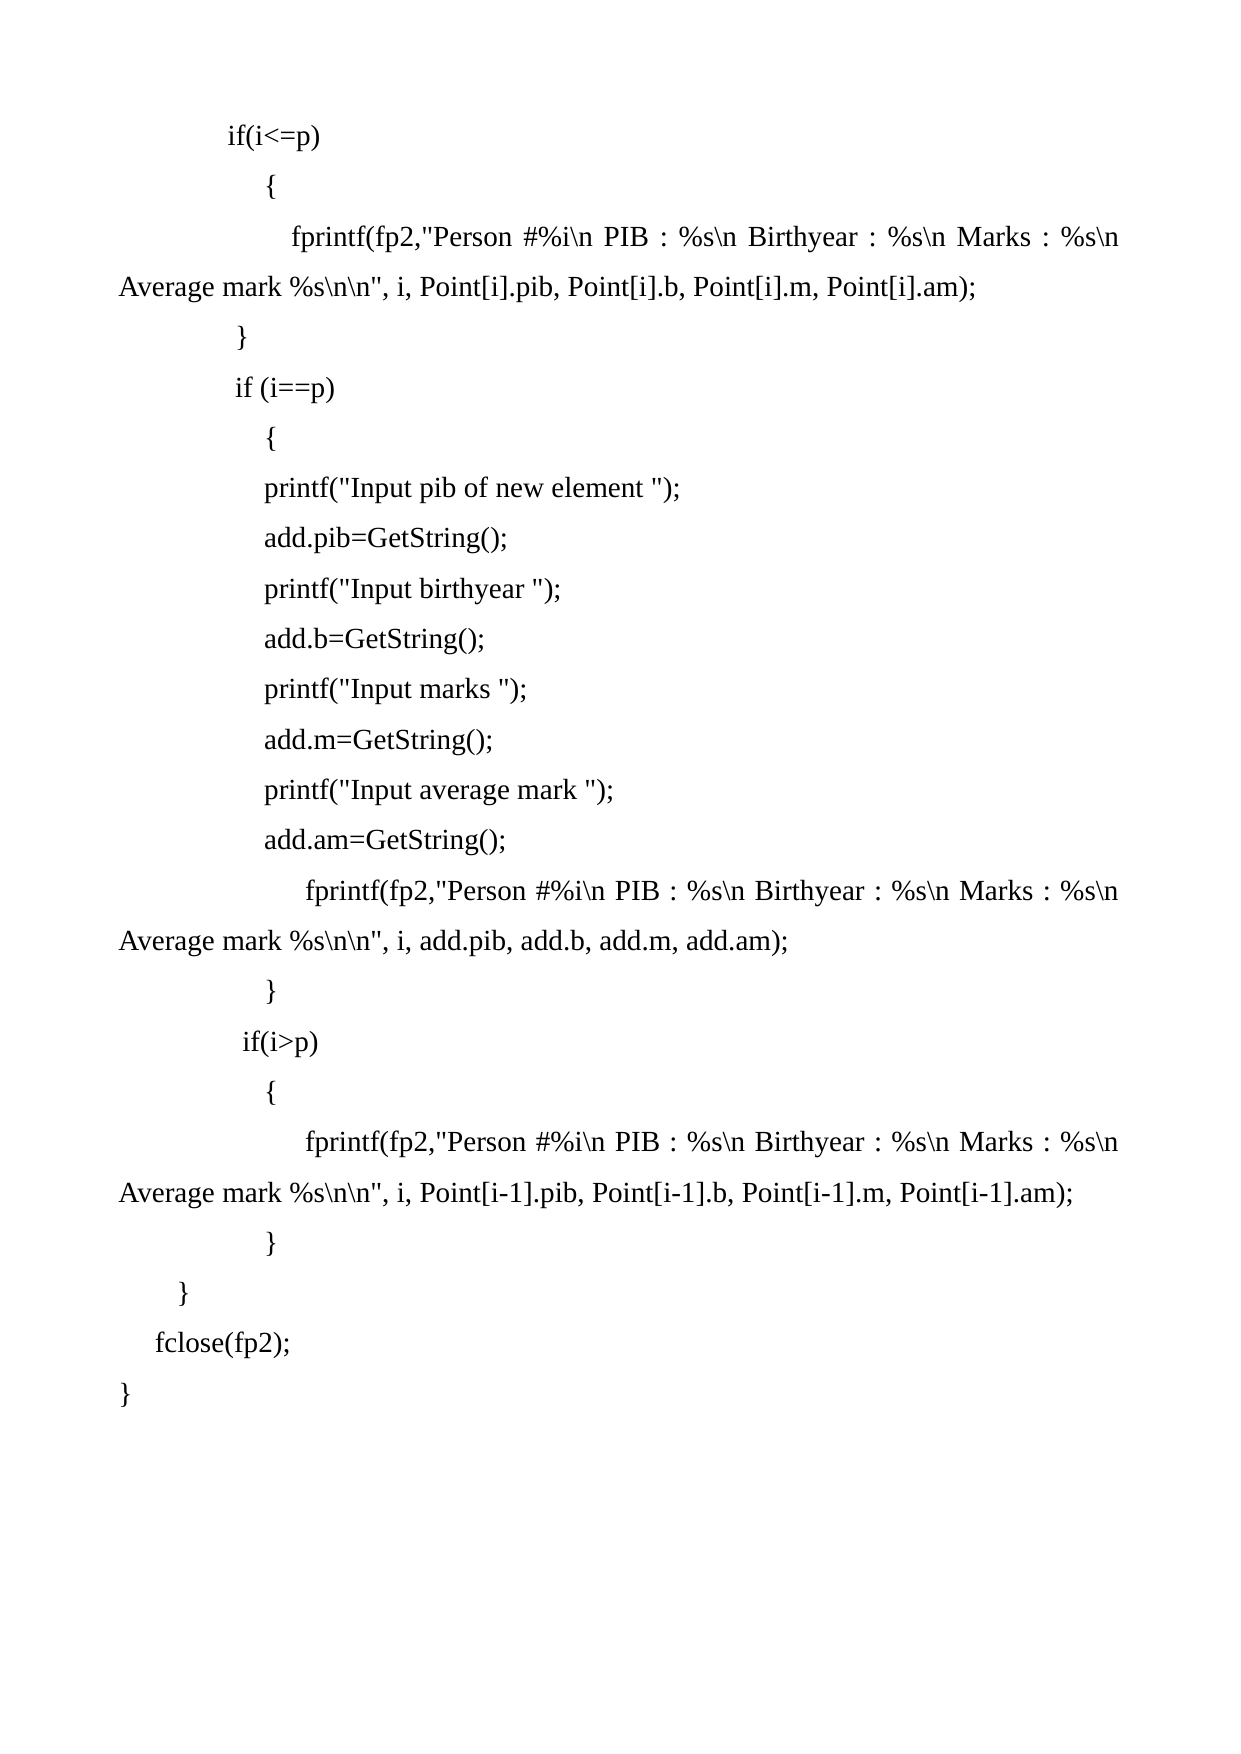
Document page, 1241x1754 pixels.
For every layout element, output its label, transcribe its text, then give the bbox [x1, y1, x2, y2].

text { [118, 168, 1122, 202]
text if (i==p) [118, 370, 1122, 403]
text printf("Input marks "); [118, 672, 1122, 705]
text fprintf(fp2,"Person #%i\n PIB : %s\n Birthyear : %s\n Marks : %s\n Average mark %s\n\n", i, Point[i].pib, Point[i].b, Point[i].m, Point[i].am); [118, 219, 1122, 303]
text printf("Input average mark "); [118, 772, 1122, 806]
text } [118, 1225, 1122, 1258]
text printf("Input pib of new element "); [118, 470, 1122, 504]
text fprintf(fp2,"Person #%i\n PIB : %s\n Birthyear : %s\n Marks : %s\n Average mark %s\n\n", i, add.pib, add.b, add.m, add.am); [118, 873, 1122, 957]
text } [118, 973, 1122, 1007]
text } [118, 1376, 1122, 1409]
text { [118, 1074, 1122, 1108]
text fprintf(fp2,"Person #%i\n PIB : %s\n Birthyear : %s\n Marks : %s\n Average mark %s\n\n", i, Point[i-1].pib, Point[i-1].b, Point[i-1].m, Point[i-1].am); [118, 1124, 1122, 1208]
text add.am=GetString(); [118, 822, 1122, 856]
text add.b=GetString(); [118, 621, 1122, 655]
text if(i<=p) [118, 118, 1122, 152]
text fclose(fp2); [118, 1326, 1122, 1359]
text if(i>p) [118, 1024, 1122, 1057]
text } [118, 1275, 1122, 1309]
text printf("Input birthyear "); [118, 571, 1122, 604]
text } [118, 319, 1122, 353]
text add.m=GetString(); [118, 722, 1122, 755]
text { [118, 420, 1122, 453]
text add.pib=GetString(); [118, 521, 1122, 554]
